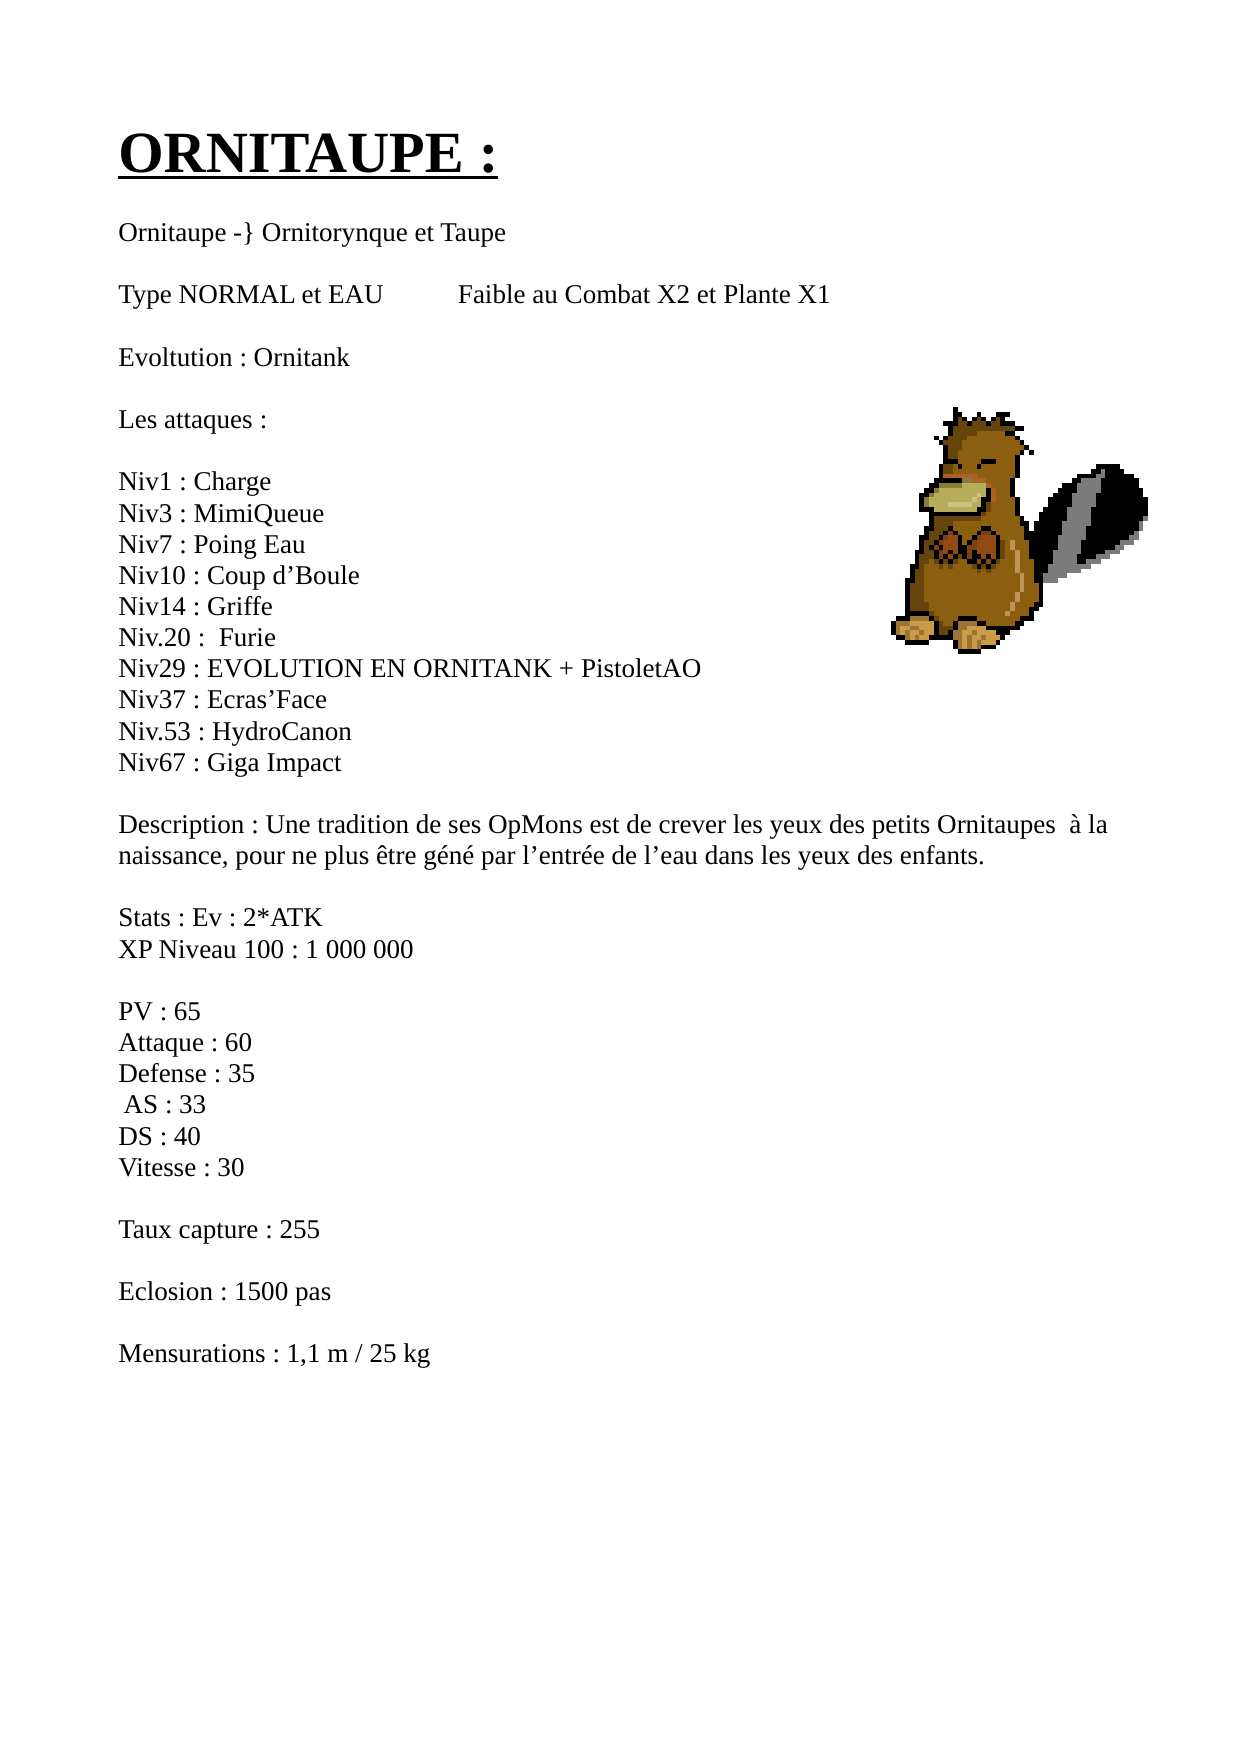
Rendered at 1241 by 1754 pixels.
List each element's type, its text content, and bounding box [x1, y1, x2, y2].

text Mensurations : 1,1 m / 25 kg [118, 1338, 1122, 1369]
text Niv10 : Coup d’Boule [118, 559, 839, 590]
text Niv.53 : HydroCanon [118, 715, 1122, 746]
text Niv14 : Griffe [118, 590, 839, 621]
text DS : 40 [118, 1119, 1122, 1151]
text Eclosion : 1500 pas [118, 1275, 1122, 1306]
text Taux capture : 255 [118, 1213, 1122, 1244]
text Description : Une tradition de ses OpMons est de crever les yeux des petits Ornitaupes à la naissance, pour ne plus être géné par l’entrée de l’eau dans les yeux des enfants. [118, 808, 1122, 870]
text Type NORMAL et EAU Faible au Combat X2 et Plante X1 [118, 279, 1122, 310]
text ORNITAUPE : [118, 118, 1122, 185]
text Vitesse : 30 [118, 1151, 1122, 1182]
text Defense : 35 [118, 1057, 1122, 1088]
text PV : 65 [118, 995, 1122, 1026]
text Niv7 : Poing Eau [118, 528, 839, 559]
text Ornitaupe -} Ornitorynque et Taupe [118, 216, 1122, 247]
text AS : 33 [118, 1088, 1122, 1119]
text Niv1 : Charge [118, 466, 839, 497]
text Les attaques : [118, 403, 839, 434]
text Niv.20 : Furie [118, 621, 839, 652]
picture [839, 360, 1182, 683]
text Niv29 : EVOLUTION EN ORNITANK + PistoletAO [118, 652, 839, 683]
text Niv37 : Ecras’Face [118, 683, 1122, 715]
text Attaque : 60 [118, 1026, 1122, 1057]
text Stats : Ev : 2*ATK [118, 902, 1122, 933]
text Niv67 : Giga Impact [118, 746, 1122, 777]
text Niv3 : MimiQueue [118, 497, 839, 528]
text XP Niveau 100 : 1 000 000 [118, 933, 1122, 964]
text Evoltution : Ornitank [118, 341, 1122, 372]
